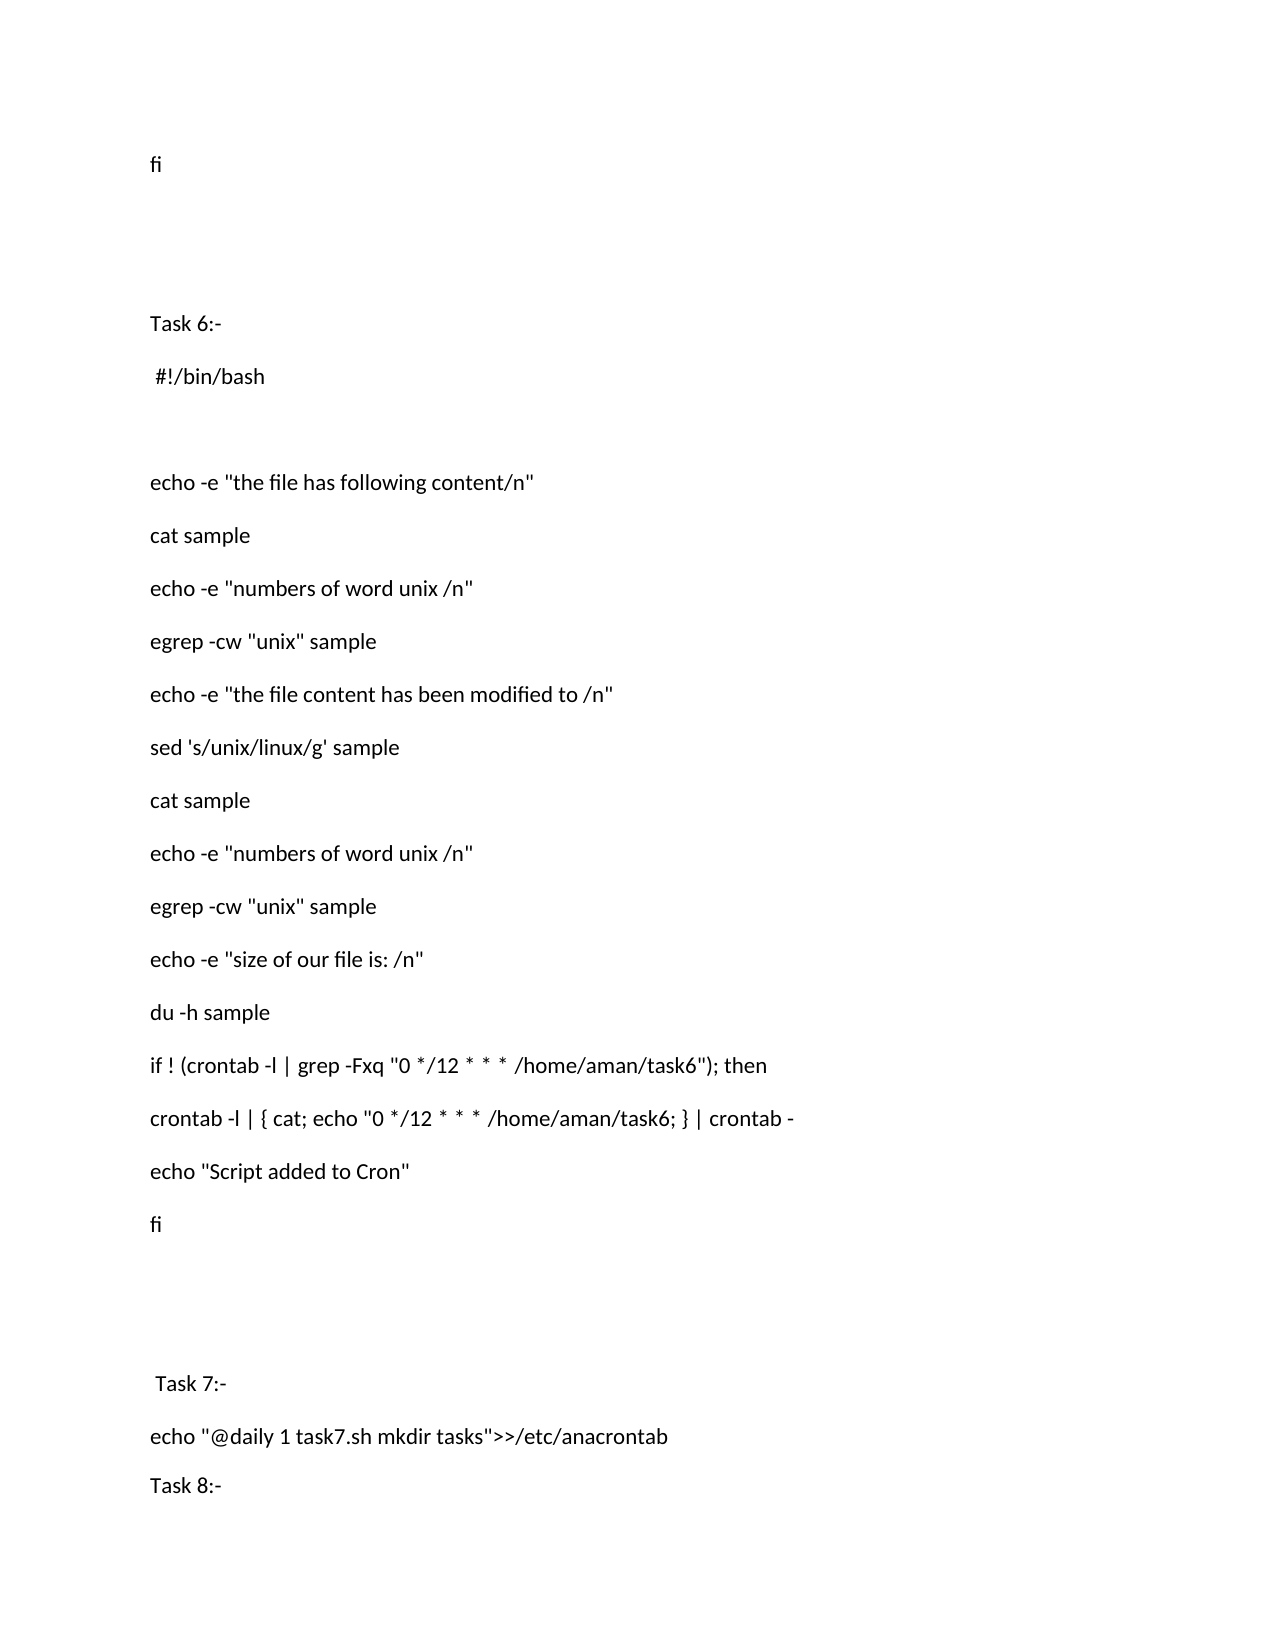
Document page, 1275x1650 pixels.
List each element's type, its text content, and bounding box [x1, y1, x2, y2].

text fi [150, 1210, 1125, 1238]
text du -h sample [150, 998, 1125, 1026]
text egrep -cw "unix" sample [150, 892, 1125, 920]
text echo -e "numbers of word unix /n" [150, 839, 1125, 867]
text fi [150, 150, 1125, 178]
text crontab -l | { cat; echo "0 */12 * * * /home/aman/task6; } | crontab - [150, 1104, 1125, 1132]
text echo -e "the file has following content/n" [150, 468, 1125, 496]
text echo "Script added to Cron" [150, 1157, 1125, 1185]
text Task 6:- [150, 309, 1125, 337]
text echo -e "numbers of word unix /n" [150, 574, 1125, 602]
text Task 7:- [150, 1369, 1125, 1397]
text cat sample [150, 521, 1125, 549]
text egrep -cw "unix" sample [150, 627, 1125, 655]
text if ! (crontab -l | grep -Fxq "0 */12 * * * /home/aman/task6"); then [150, 1051, 1125, 1079]
text cat sample [150, 786, 1125, 814]
text echo -e "size of our file is: /n" [150, 945, 1125, 973]
text echo -e "the file content has been modified to /n" [150, 680, 1125, 708]
text Task 8:- [150, 1471, 1125, 1499]
text sed 's/unix/linux/g' sample [150, 733, 1125, 761]
text #!/bin/bash [150, 362, 1125, 390]
text echo "@daily 1 task7.sh mkdir tasks">>/etc/anacrontab [150, 1422, 1125, 1451]
